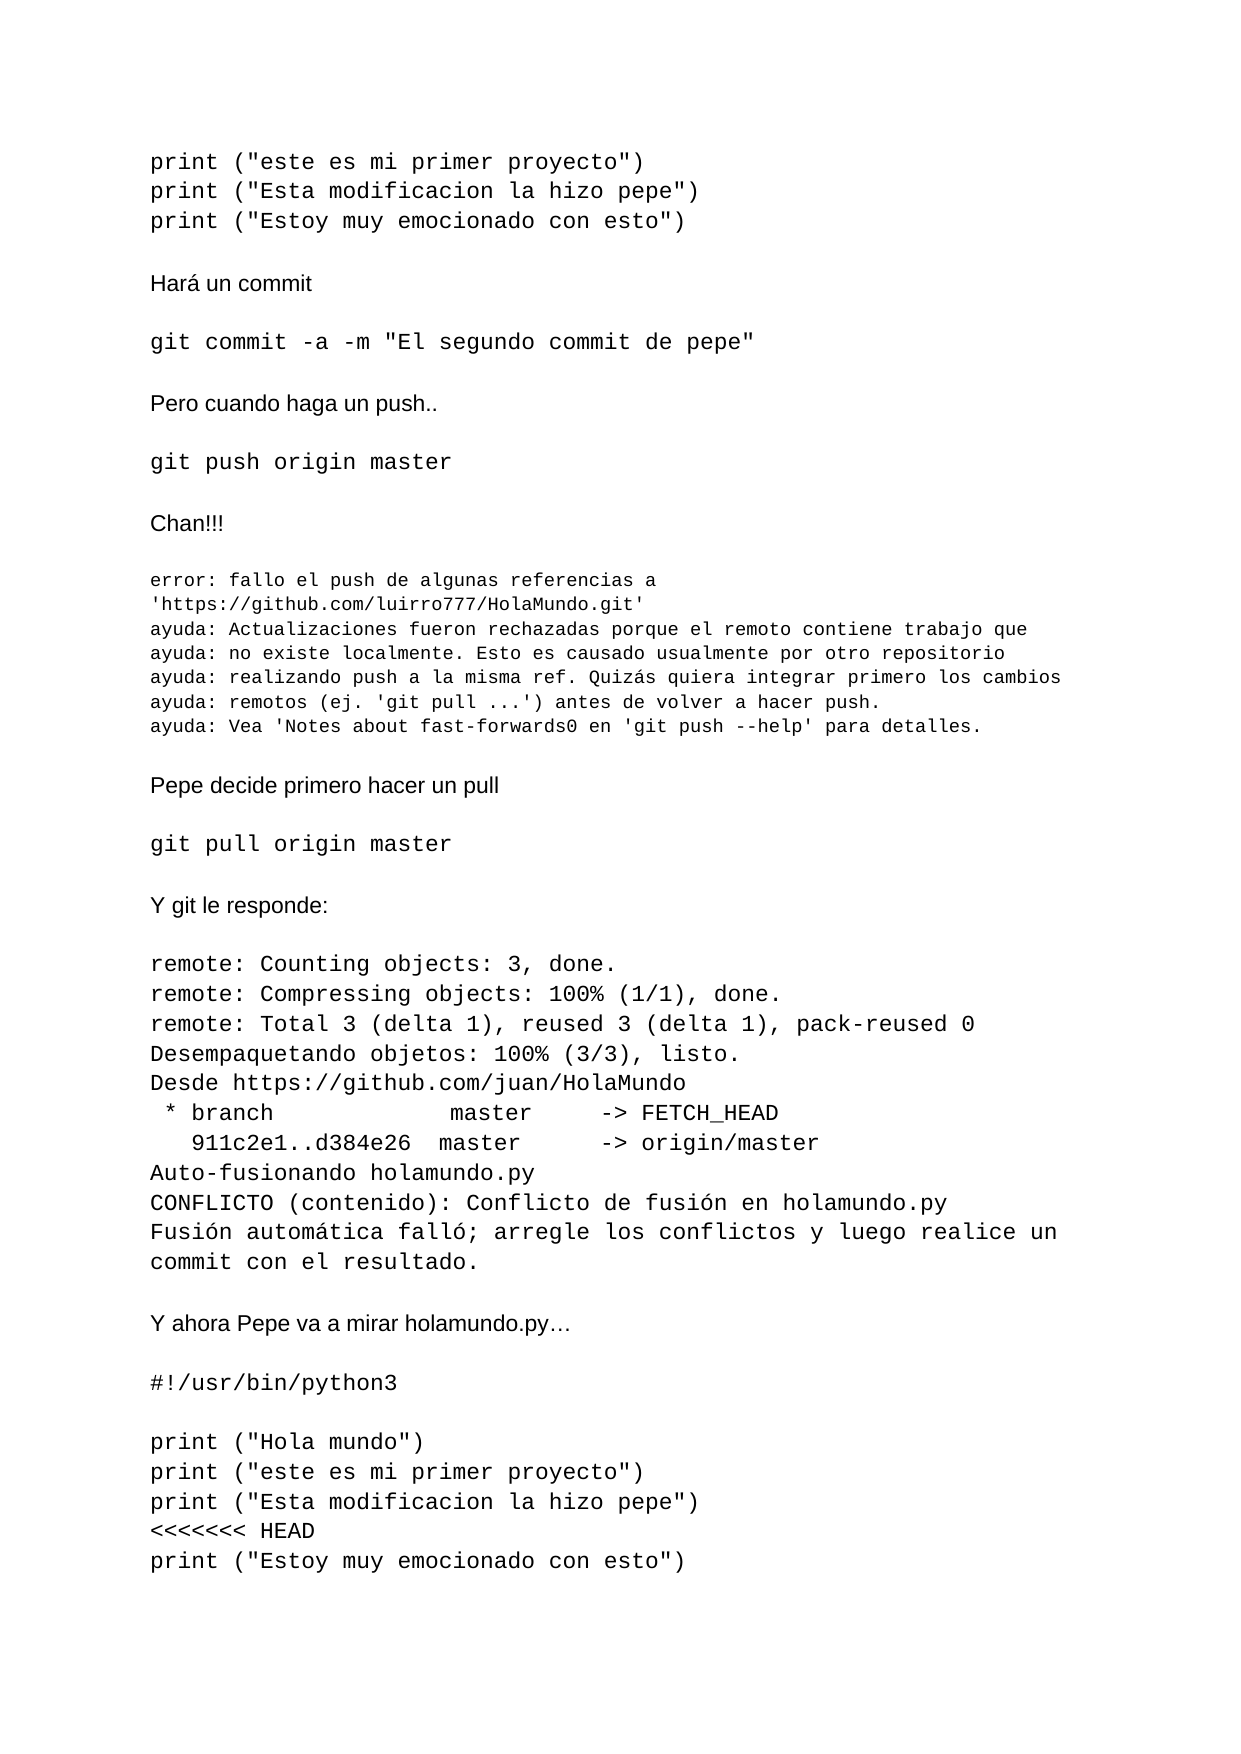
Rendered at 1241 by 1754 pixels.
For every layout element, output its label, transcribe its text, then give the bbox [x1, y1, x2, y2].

text git pull origin master [150, 832, 1090, 858]
text remote: Total 3 (delta 1), reused 3 (delta 1), pack-reused 0 [150, 1012, 1090, 1038]
text remote: Compressing objects: 100% (1/1), done. [150, 982, 1090, 1008]
text print ("este es mi primer proyecto") [150, 150, 1090, 176]
text ayuda: realizando push a la misma ref. Quizás quiera integrar primero los cambios [150, 668, 1090, 689]
text print ("Hola mundo") [150, 1430, 1090, 1456]
text error: fallo el push de algunas referencias a 'https://github.com/luirro777/HolaMundo.git' [150, 571, 1090, 616]
text Desde https://github.com/juan/HolaMundo [150, 1072, 1090, 1098]
text Y git le responde: [150, 892, 1090, 918]
text Y ahora Pepe va a mirar holamundo.py… [150, 1310, 1090, 1337]
text Pepe decide primero hacer un pull [150, 772, 1090, 798]
text ayuda: no existe localmente. Esto es causado usualmente por otro repositorio [150, 644, 1090, 665]
text Desempaquetando objetos: 100% (3/3), listo. [150, 1042, 1090, 1068]
text * branch master -> FETCH_HEAD [150, 1101, 1090, 1127]
text Pero cuando haga un push.. [150, 390, 1090, 416]
text print ("Estoy muy emocionado con esto") [150, 1549, 1090, 1576]
text git push origin master [150, 450, 1090, 476]
text Hará un commit [150, 269, 1090, 296]
text print ("Esta modificacion la hizo pepe") [150, 180, 1090, 206]
text git commit -a -m "El segundo commit de pepe" [150, 330, 1090, 356]
text remote: Counting objects: 3, done. [150, 952, 1090, 978]
text #!/usr/bin/python3 [150, 1371, 1090, 1397]
text Fusión automática falló; arregle los conflictos y luego realice un commit con el resultado. [150, 1221, 1090, 1276]
text ayuda: remotos (ej. 'git pull ...') antes de volver a hacer push. [150, 693, 1090, 714]
text ayuda: Vea 'Notes about fast-forwards0 en 'git push --help' para detalles. [150, 717, 1090, 738]
text Auto-fusionando holamundo.py [150, 1161, 1090, 1187]
text print ("este es mi primer proyecto") [150, 1460, 1090, 1486]
text <<<<<<< HEAD [150, 1520, 1090, 1546]
text ayuda: Actualizaciones fueron rechazadas porque el remoto contiene trabajo que [150, 619, 1090, 641]
text print ("Esta modificacion la hizo pepe") [150, 1490, 1090, 1516]
text 911c2e1..d384e26 master -> origin/master [150, 1131, 1090, 1157]
text CONFLICTO (contenido): Conflicto de fusión en holamundo.py [150, 1191, 1090, 1217]
text print ("Estoy muy emocionado con esto") [150, 209, 1090, 236]
text Chan!!! [150, 510, 1090, 537]
